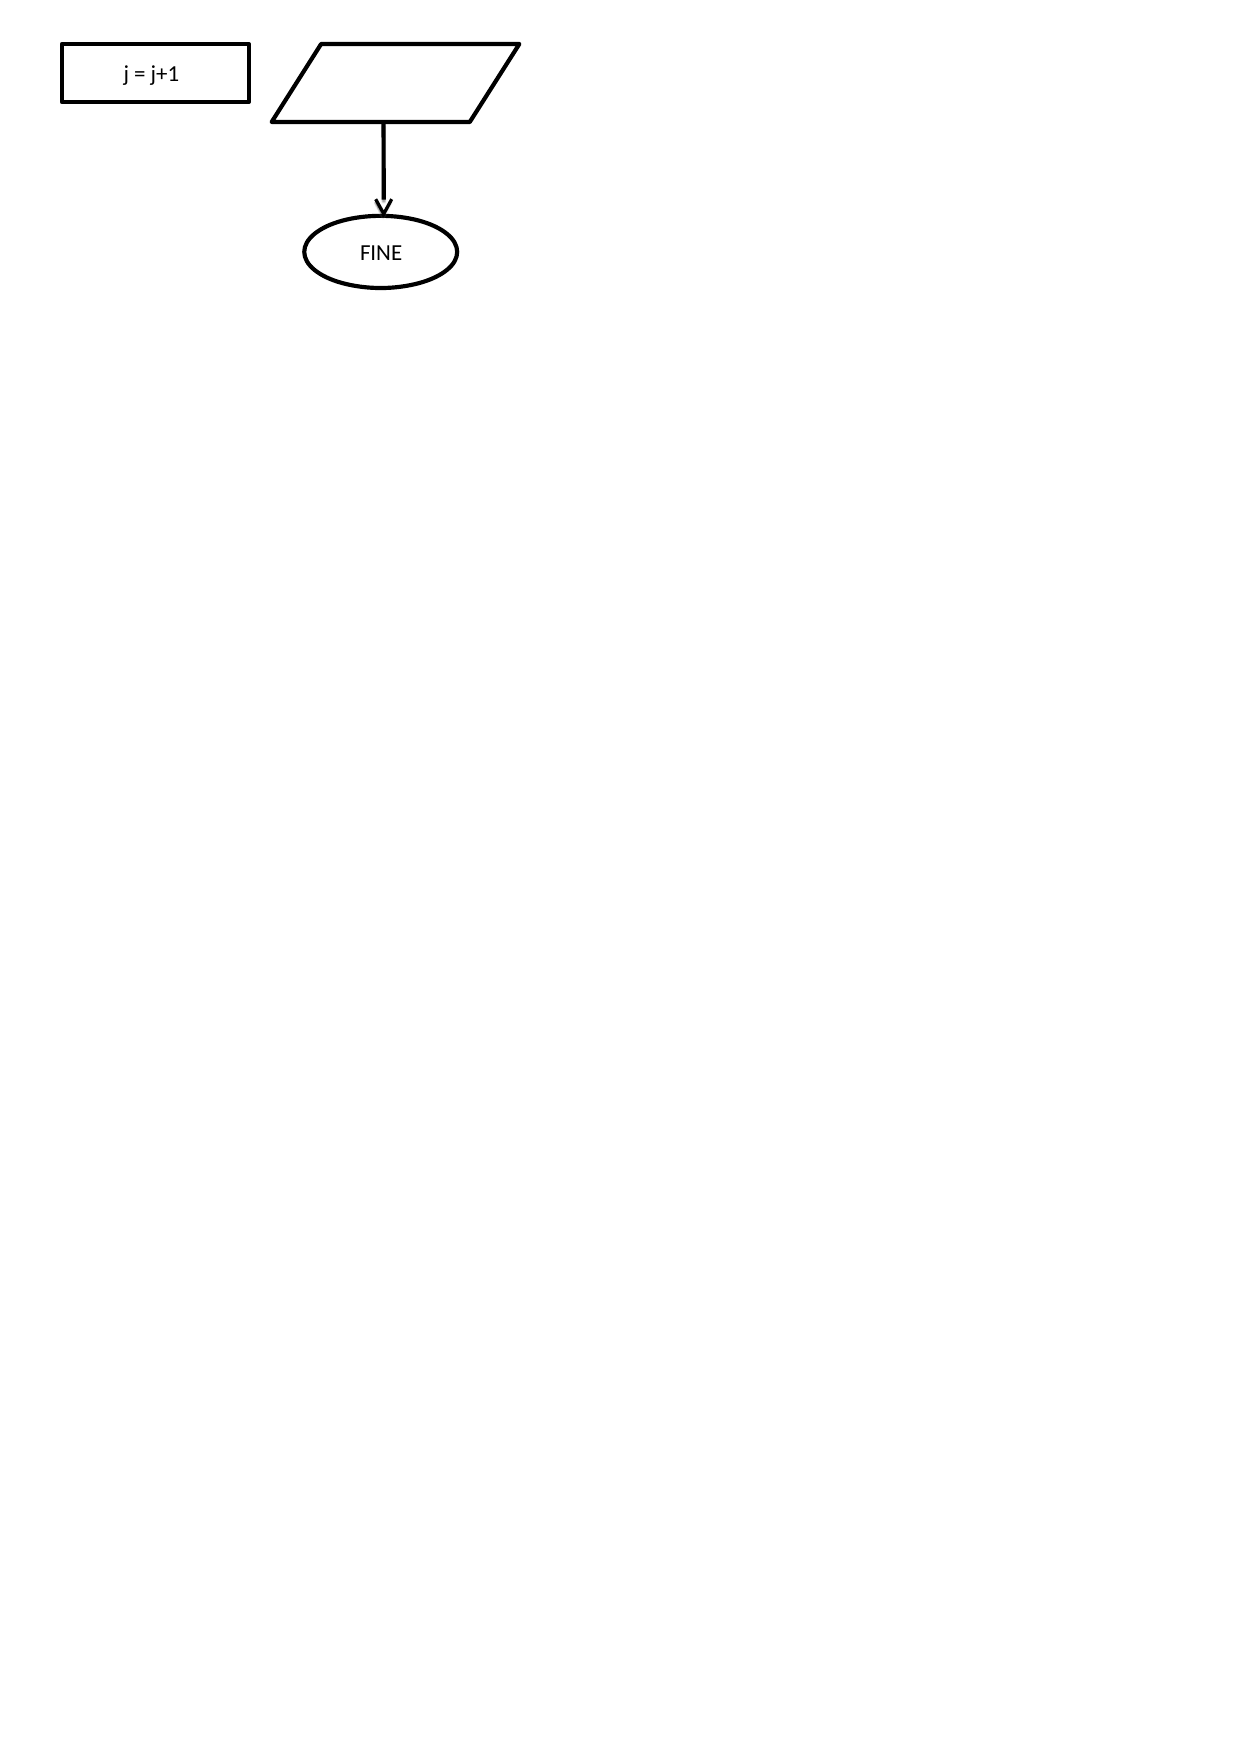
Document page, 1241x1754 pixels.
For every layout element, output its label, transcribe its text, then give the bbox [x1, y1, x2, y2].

text FINE [342, 238, 420, 266]
text j = j+1 [77, 59, 234, 87]
